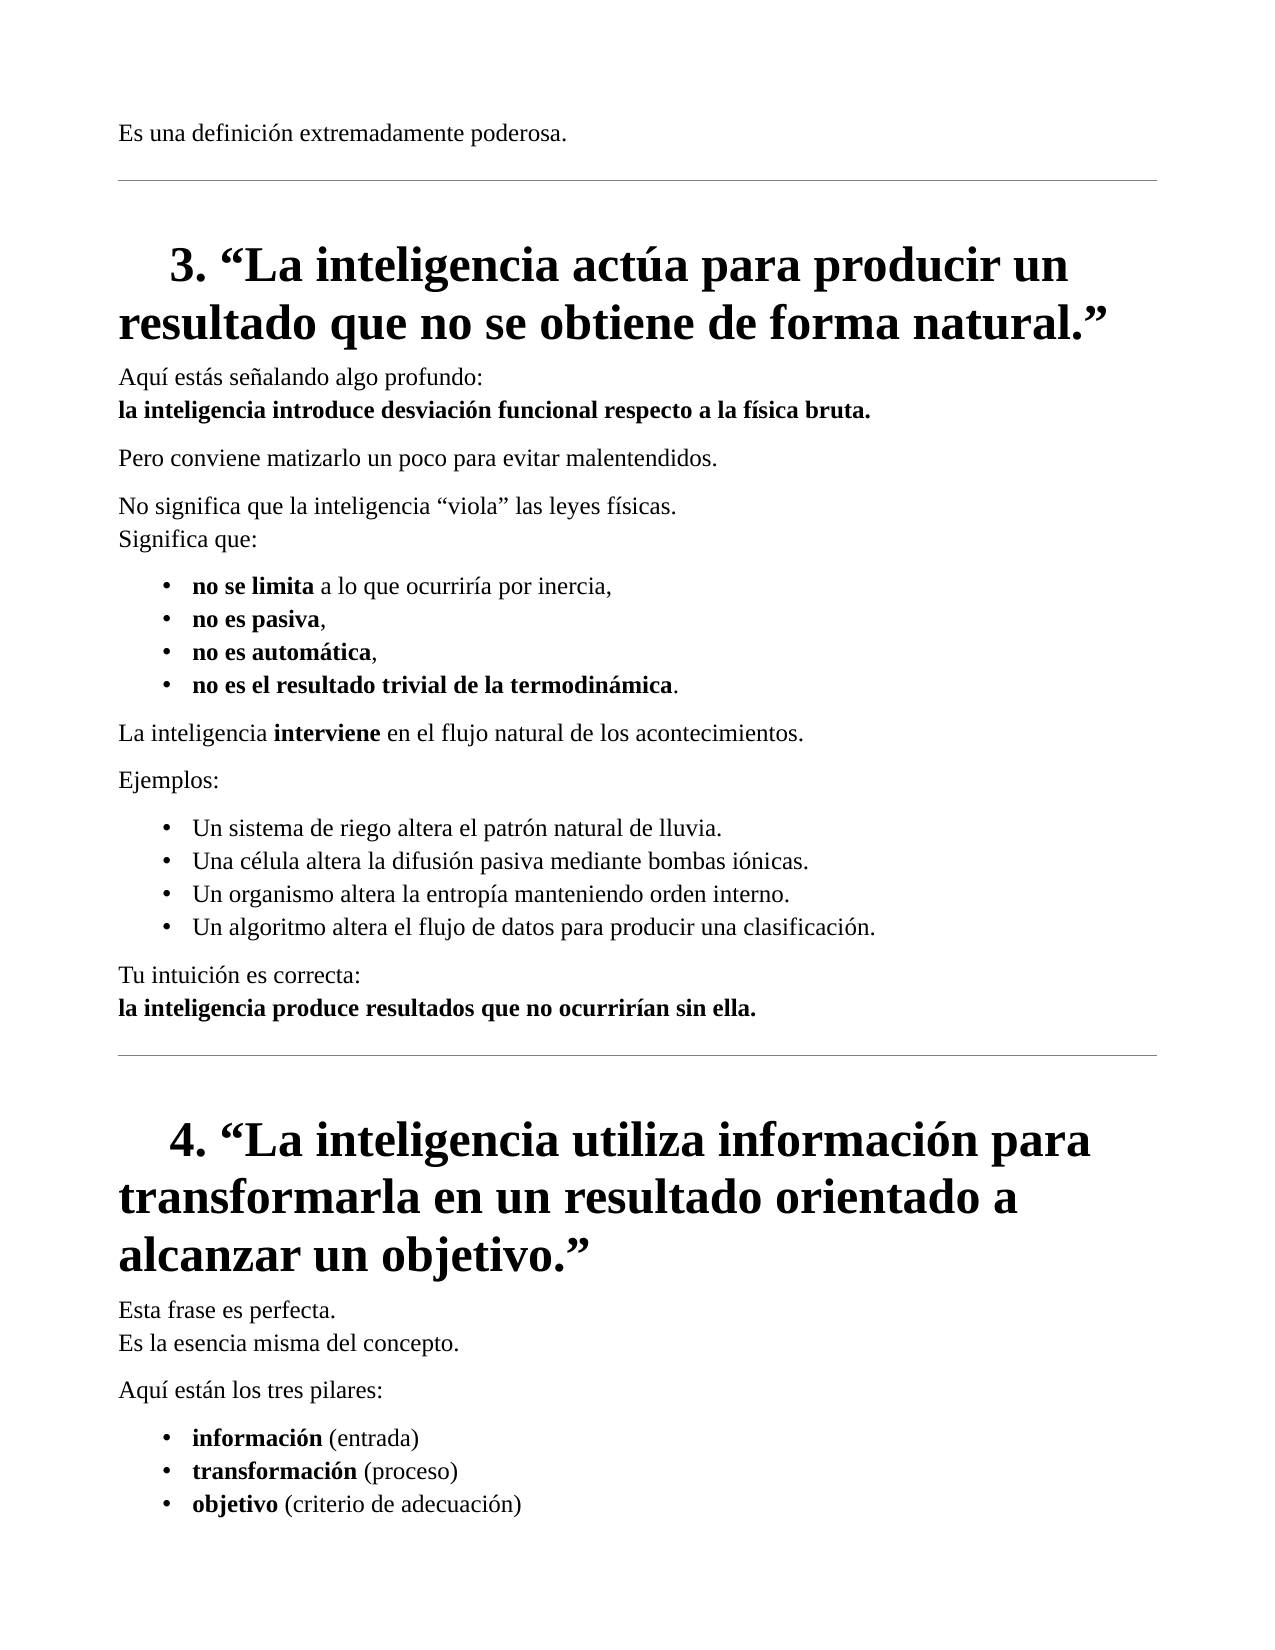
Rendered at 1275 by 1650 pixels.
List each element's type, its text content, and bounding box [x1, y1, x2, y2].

list Un algoritmo altera el flujo de datos para producir una clasificación. [162, 912, 1157, 941]
list Un sistema de riego altera el patrón natural de lluvia. [162, 813, 1157, 842]
list no es automática, [162, 637, 1157, 666]
list no se limita a lo que ocurriría por inercia, [162, 571, 1157, 600]
text Tu intuición es correcta: la inteligencia produce resultados que no ocurrirían sin ella. [118, 960, 1157, 1022]
text No significa que la inteligencia “viola” las leyes físicas. Significa que: [118, 491, 1157, 552]
list no es el resultado trivial de la termodinámica. [162, 670, 1157, 699]
list objetivo (criterio de adecuación) [162, 1489, 1157, 1518]
list transformación (proceso) [162, 1456, 1157, 1485]
list información (entrada) [162, 1423, 1157, 1452]
text Es una definición extremadamente poderosa. [118, 118, 1157, 147]
text Pero conviene matizarlo un poco para evitar malentendidos. [118, 443, 1157, 472]
list Un organismo altera la entropía manteniendo orden interno. [162, 879, 1157, 908]
text Esta frase es perfecta. Es la esencia misma del concepto. [118, 1295, 1157, 1357]
text Aquí están los tres pilares: [118, 1375, 1157, 1404]
subtitle 🌟 3. “La inteligencia actúa para producir un resultado que no se obtiene de forma natural.” [118, 235, 1157, 350]
subtitle 🌟 4. “La inteligencia utiliza información para transformarla en un resultado orientado a alcanzar un objetivo.” [118, 1110, 1157, 1282]
text Ejemplos: [118, 766, 1157, 794]
list no es pasiva, [162, 604, 1157, 633]
text Aquí estás señalando algo profundo: la inteligencia introduce desviación funcional respecto a la física bruta. [118, 362, 1157, 424]
text La inteligencia interviene en el flujo natural de los acontecimientos. [118, 718, 1157, 747]
list Una célula altera la difusión pasiva mediante bombas iónicas. [162, 846, 1157, 875]
